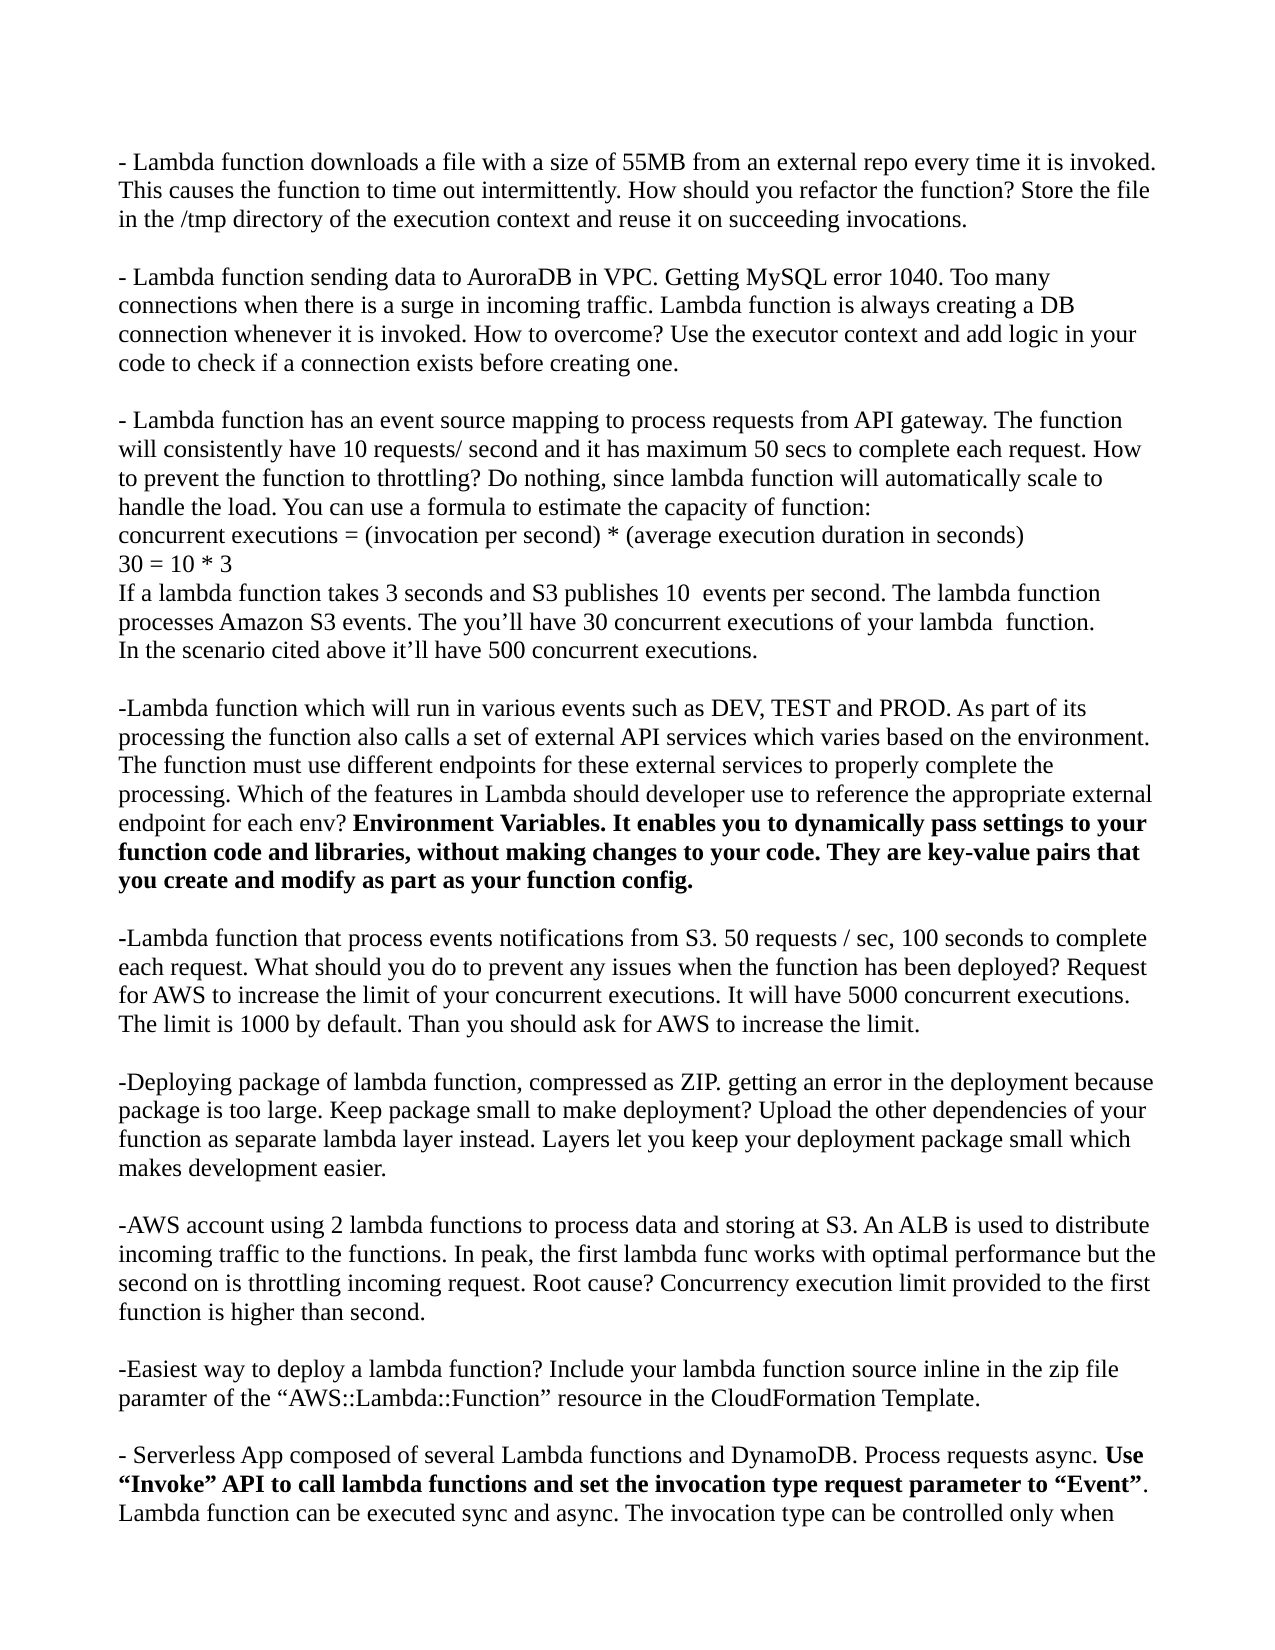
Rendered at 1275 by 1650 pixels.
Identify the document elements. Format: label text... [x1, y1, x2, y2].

text -Easiest way to deploy a lambda function? Include your lambda function source inline in the zip file paramter of the “AWS::Lambda::Function” resource in the CloudFormation Template. [118, 1354, 1157, 1412]
text -Lambda function that process events notifications from S3. 50 requests / sec, 100 seconds to complete each request. What should you do to prevent any issues when the function has been deployed? Request for AWS to increase the limit of your concurrent executions. It will have 5000 concurrent executions. The limit is 1000 by default. Than you should ask for AWS to increase the limit. [118, 923, 1157, 1038]
text -AWS account using 2 lambda functions to process data and storing at S3. An ALB is used to distribute incoming traffic to the functions. In peak, the first lambda func works with optimal performance but the second on is throttling incoming request. Root cause? Concurrency execution limit provided to the first function is higher than second. [118, 1211, 1157, 1326]
text concurrent executions = (invocation per second) * (average execution duration in seconds) [118, 521, 1157, 549]
text - Lambda function downloads a file with a size of 55MB from an external repo every time it is invoked. This causes the function to time out intermittently. How should you refactor the function? Store the file in the /tmp directory of the execution context and reuse it on succeeding invocations. [118, 147, 1157, 233]
text If a lambda function takes 3 seconds and S3 publishes 10 events per second. The lambda function processes Amazon S3 events. The you’ll have 30 concurrent executions of your lambda function. [118, 578, 1157, 636]
text - Serverless App composed of several Lambda functions and DynamoDB. Process requests async. Use “Invoke” API to call lambda functions and set the invocation type request parameter to “Event”. Lambda function can be executed sync and async. The invocation type can be controlled only when [118, 1441, 1157, 1527]
text 30 = 10 * 3 [118, 549, 1157, 578]
text - Lambda function sending data to AuroraDB in VPC. Getting MySQL error 1040. Too many connections when there is a surge in incoming traffic. Lambda function is always creating a DB connection whenever it is invoked. How to overcome? Use the executor context and add logic in your code to check if a connection exists before creating one. [118, 262, 1157, 377]
text - Lambda function has an event source mapping to process requests from API gateway. The function will consistently have 10 requests/ second and it has maximum 50 secs to complete each request. How to prevent the function to throttling? Do nothing, since lambda function will automatically scale to handle the load. You can use a formula to estimate the capacity of function: [118, 406, 1157, 521]
text -Lambda function which will run in various events such as DEV, TEST and PROD. As part of its processing the function also calls a set of external API services which varies based on the environment. The function must use different endpoints for these external services to properly complete the processing. Which of the features in Lambda should developer use to reference the appropriate external endpoint for each env? Environment Variables. It enables you to dynamically pass settings to your function code and libraries, without making changes to your code. They are key-value pairs that you create and modify as part as your function config. [118, 693, 1157, 894]
text In the scenario cited above it’ll have 500 concurrent executions. [118, 636, 1157, 664]
text -Deploying package of lambda function, compressed as ZIP. getting an error in the deployment because package is too large. Keep package small to make deployment? Upload the other dependencies of your function as separate lambda layer instead. Layers let you keep your deployment package small which makes development easier. [118, 1067, 1157, 1182]
